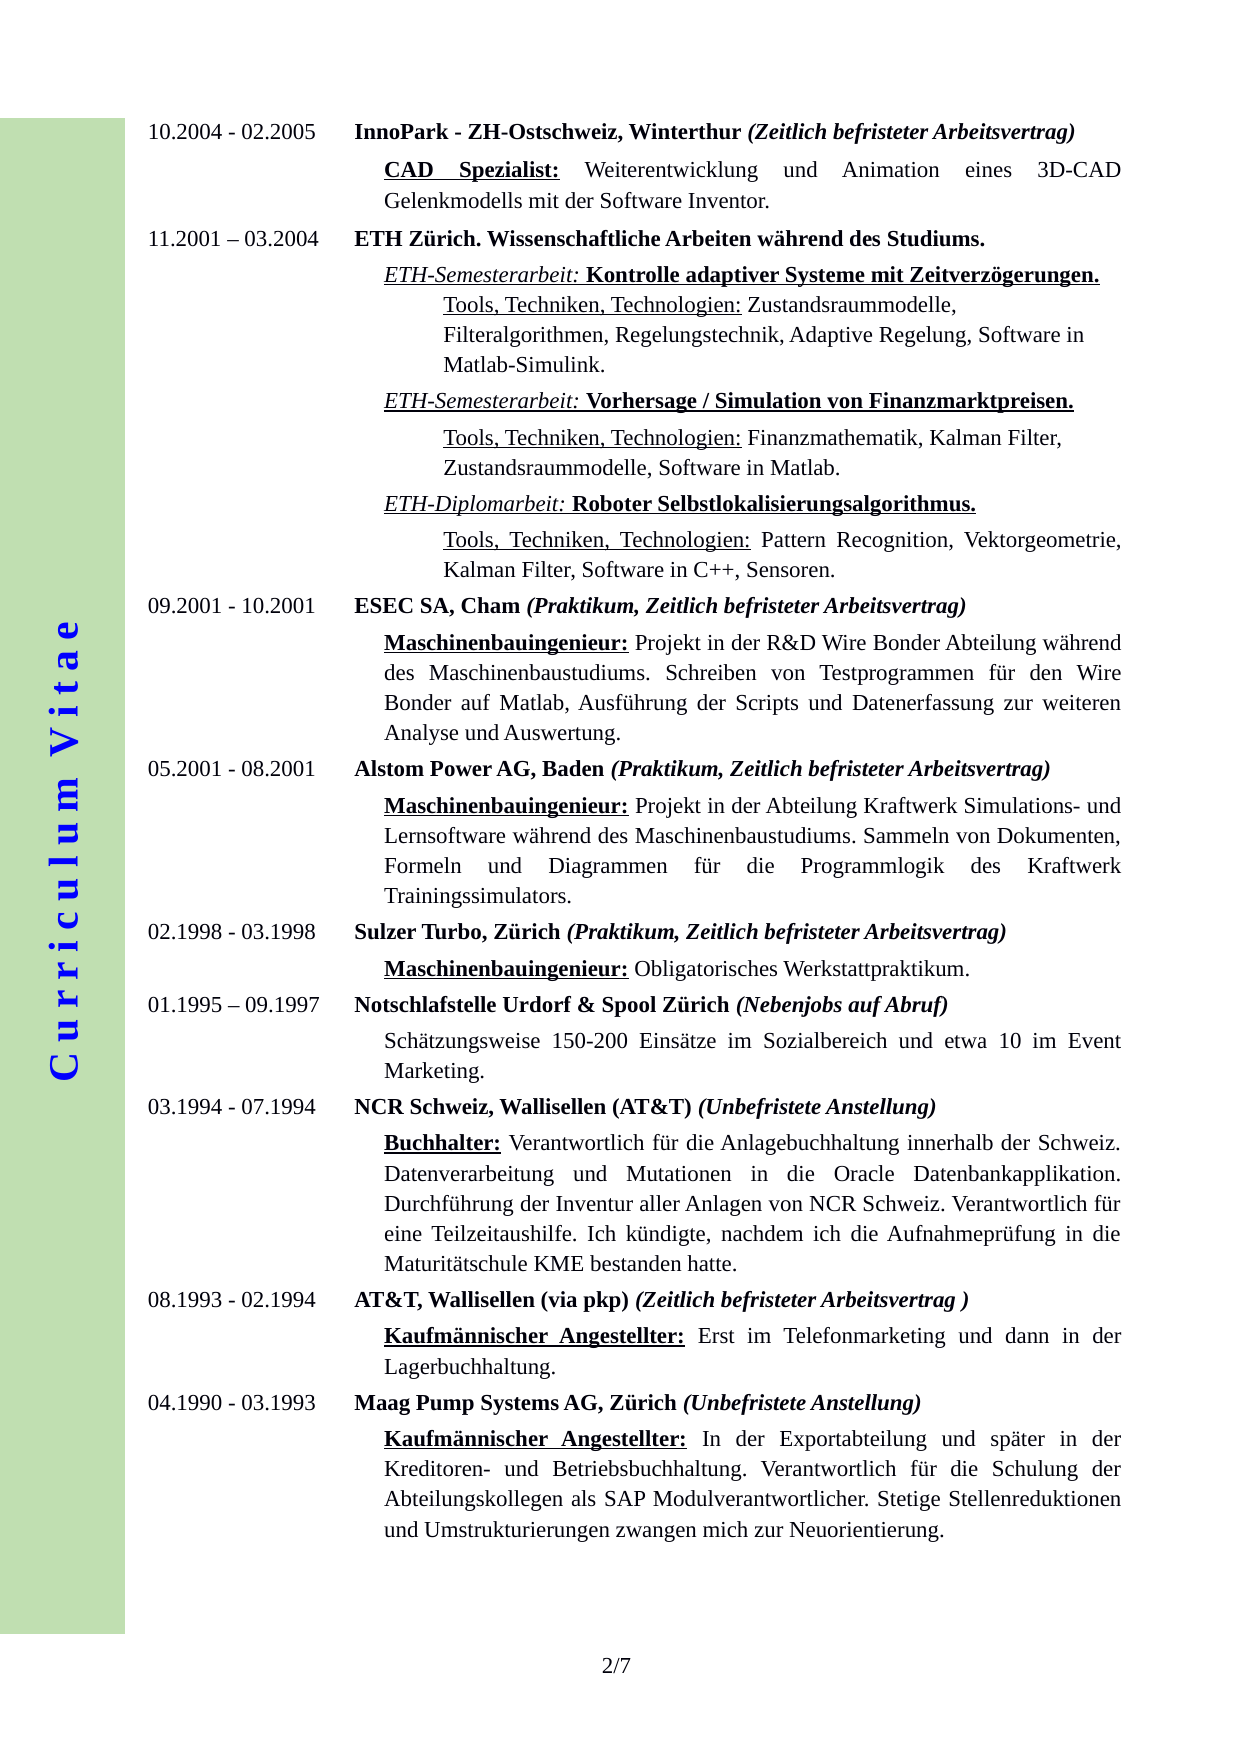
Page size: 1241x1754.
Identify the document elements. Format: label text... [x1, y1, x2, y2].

text Kaufmännischer Angestellter: In der Exportabteilung und später in der Kreditoren- und Betriebsbuchhaltung. Verantwortlich für die Schulung der Abteilungskollegen als SAP Modulverantwortlicher. Stetige Stellenreduktionen und Umstrukturierungen zwangen mich zur Neuorientierung. [384, 1425, 1122, 1542]
text 03.1994 - 07.1994 NCR Schweiz, Wallisellen (AT&T) (Unbefristete Anstellung) [148, 1093, 1122, 1119]
text ETH-Semesterarbeit: Kontrolle adaptiver Systeme mit Zeitverzögerungen. Tools, Techniken, Technologien: Zustandsraummodelle, Filteralgorithmen, Regelungstechnik, Adaptive Regelung, Software in Matlab-Simulink. [384, 261, 1122, 378]
text ETH-Diplomarbeit: Roboter Selbstlokalisierungsalgorithmus. [384, 490, 1122, 516]
text Maschinenbauingenieur: Projekt in der R&D Wire Bonder Abteilung während des Maschinenbaustudiums. Schreiben von Testprogrammen für den Wire Bonder auf Matlab, Ausführung der Scripts und Datenerfassung zur weiteren Analyse und Auswertung. [384, 629, 1122, 746]
text Maschinenbauingenieur: Projekt in der Abteilung Kraftwerk Simulations- und Lernsoftware während des Maschinenbaustudiums. Sammeln von Dokumenten, Formeln und Diagrammen für die Programmlogik des Kraftwerk Trainingssimulators. [384, 792, 1122, 909]
text 01.1995 – 09.1997 Notschlafstelle Urdorf & Spool Zürich (Nebenjobs auf Abruf) [148, 991, 1122, 1017]
text 04.1990 - 03.1993 Maag Pump Systems AG, Zürich (Unbefristete Anstellung) [148, 1389, 1122, 1415]
text Maschinenbauingenieur: Obligatorisches Werkstattpraktikum. [384, 954, 1122, 981]
text 11.2001 – 03.2004 ETH Zürich. Wissenschaftliche Arbeiten während des Studiums. [148, 225, 1122, 251]
text Tools, Techniken, Technologien: Finanzmathematik, Kalman Filter, Zustandsraummodelle, Software in Matlab. [384, 424, 1122, 480]
text Schätzungsweise 150-200 Einsätze im Sozialbereich und etwa 10 im Event Marketing. [384, 1027, 1122, 1083]
text CAD Spezialist: Weiterentwicklung und Animation eines 3D-CAD Gelenkmodells mit der Software Inventor. [384, 156, 1122, 213]
text 05.2001 - 08.2001 Alstom Power AG, Baden (Praktikum, Zeitlich befristeter Arbeitsvertrag) [148, 756, 1122, 782]
text 10.2004 - 02.2005 InnoPark - ZH-Ostschweiz, Winterthur (Zeitlich befristeter Arbeitsvertrag) [148, 118, 1122, 144]
text Kaufmännischer Angestellter: Erst im Telefonmarketing und dann in der Lagerbuchhaltung. [384, 1322, 1122, 1379]
text ETH-Semesterarbeit: Vorhersage / Simulation von Finanzmarktpreisen. [384, 388, 1122, 414]
text Tools, Techniken, Technologien: Pattern Recognition, Vektorgeometrie, Kalman Filter, Software in C++, Sensoren. [443, 526, 1122, 583]
text C u r r i c u l u m V i t a e [9, 611, 116, 1083]
text 08.1993 - 02.1994 AT&T, Wallisellen (via pkp) (Zeitlich befristeter Arbeitsvertrag ) [148, 1286, 1122, 1313]
text Buchhalter: Verantwortlich für die Anlagebuchhaltung innerhalb der Schweiz. Datenverarbeitung und Mutationen in die Oracle Datenbankapplikation. Durchführung der Inventur aller Anlagen von NCR Schweiz. Verantwortlich für eine Teilzeitaushilfe. Ich kündigte, nachdem ich die Aufnahmeprüfung in die Maturitätschule KME bestanden hatte. [384, 1129, 1122, 1277]
text 02.1998 - 03.1998 Sulzer Turbo, Zürich (Praktikum, Zeitlich befristeter Arbeitsvertrag) [148, 918, 1122, 945]
text 09.2001 - 10.2001 ESEC SA, Cham (Praktikum, Zeitlich befristeter Arbeitsvertrag) [148, 593, 1122, 619]
